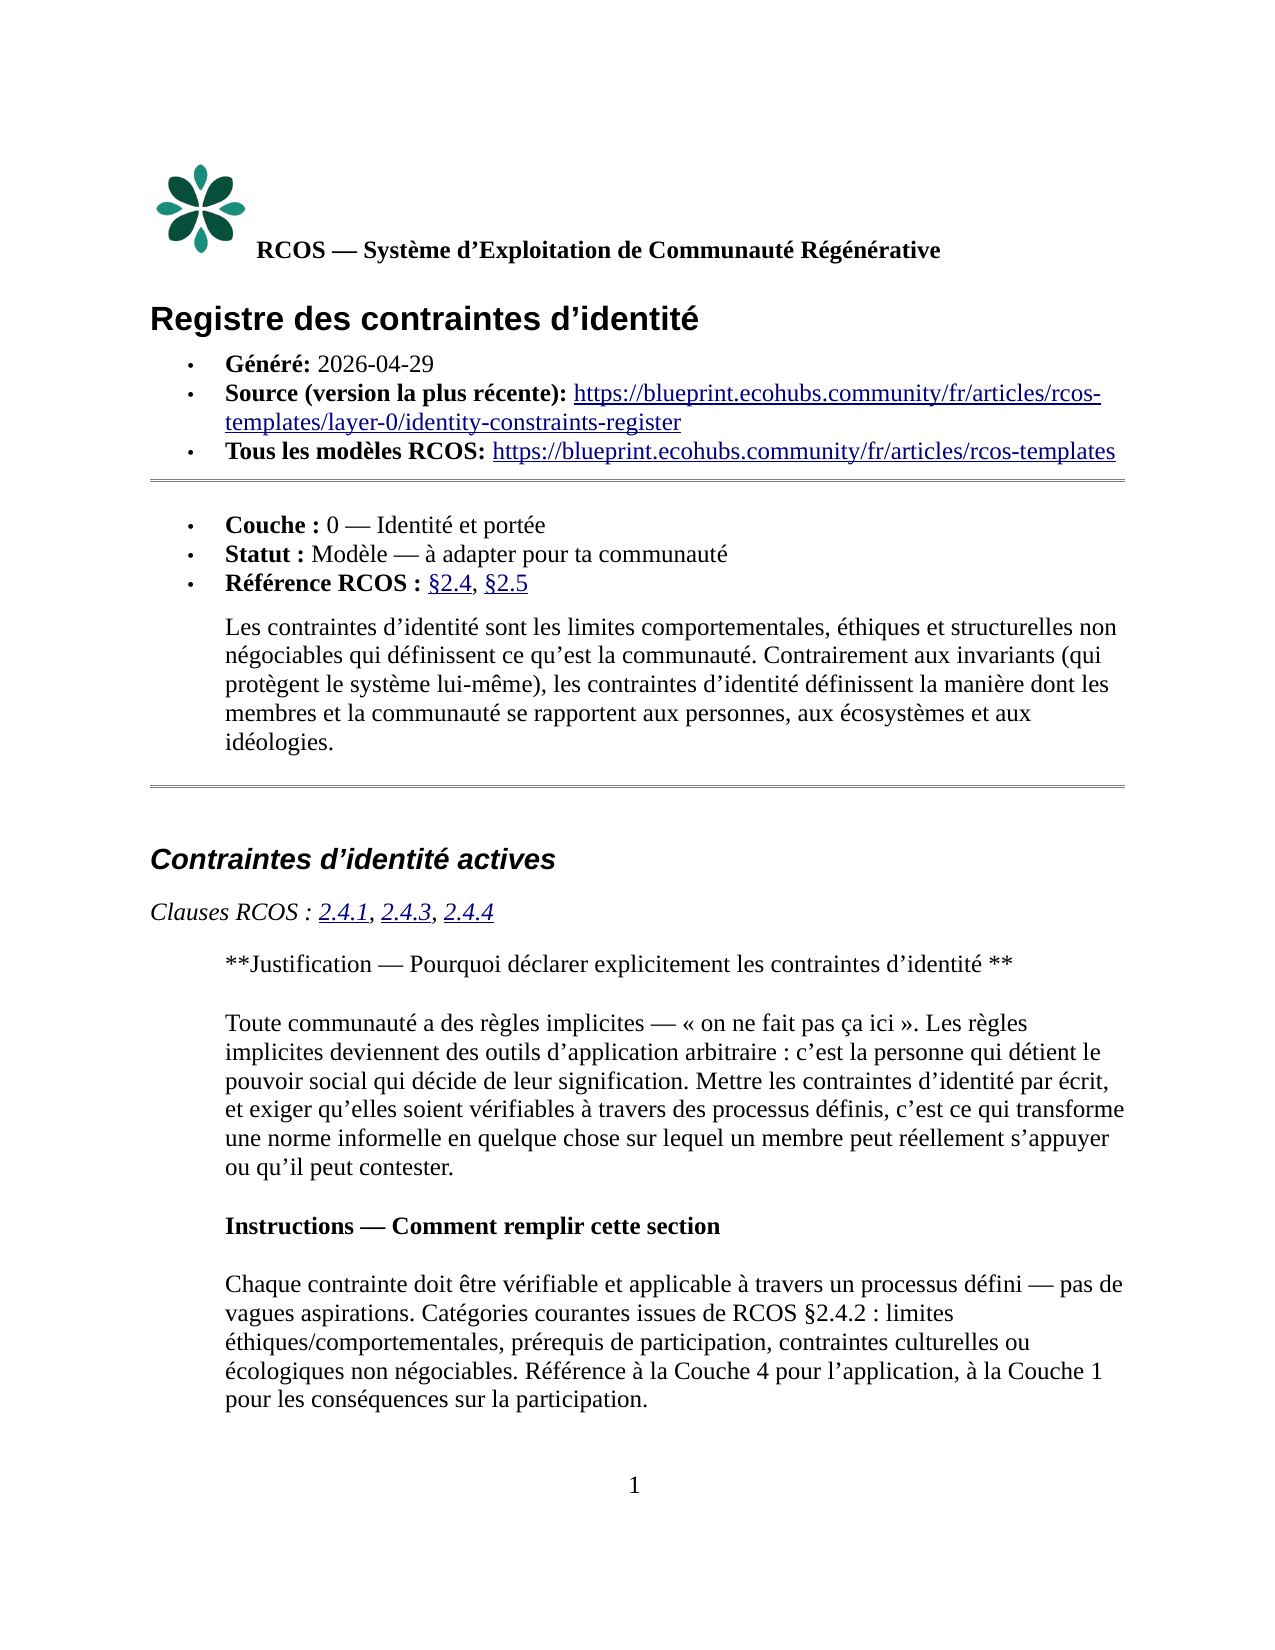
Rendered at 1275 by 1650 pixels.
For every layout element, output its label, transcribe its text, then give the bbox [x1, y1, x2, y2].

subtitle Contraintes d’identité actives [150, 842, 1125, 875]
picture [150, 158, 251, 259]
text RCOS — Système d’Exploitation de Communauté Régénérative [150, 159, 1125, 264]
list Généré: 2026-04-29 [187, 349, 1125, 378]
text Toute communauté a des règles implicites — « on ne fait pas ça ici ». Les règles implicites deviennent des outils d’application arbitraire : c’est la personne qui détient le pouvoir social qui décide de leur signification. Mettre les contraintes d’identité par écrit, et exiger qu’elles soient vérifiables à travers des processus définis, c’est ce qui transforme une norme informelle en quelque chose sur lequel un membre peut réellement s’appuyer ou qu’il peut contester. [225, 1008, 1125, 1181]
text Les contraintes d’identité sont les limites comportementales, éthiques et structurelles non négociables qui définissent ce qu’est la communauté. Contrairement aux invariants (qui protègent le système lui-même), les contraintes d’identité définissent la manière dont les membres et la communauté se rapportent aux personnes, aux écosystèmes et aux idéologies. [225, 612, 1125, 756]
text Clauses RCOS : 2.4.1, 2.4.3, 2.4.4 [150, 897, 1125, 926]
list Tous les modèles RCOS: https://blueprint.ecohubs.community/fr/articles/rcos-templates [187, 436, 1125, 464]
list Source (version la plus récente): https://blueprint.ecohubs.community/fr/articles/rcos-templates/layer-0/identity-constraints-register [187, 378, 1125, 436]
text **Justification — Pourquoi déclarer explicitement les contraintes d’identité ** [225, 949, 1125, 978]
text Instructions — Comment remplir cette section [225, 1211, 1125, 1239]
list Référence RCOS : §2.4, §2.5 [187, 568, 1125, 597]
subtitle Registre des contraintes d’identité [150, 298, 1125, 337]
list Couche : 0 — Identité et portée [187, 511, 1125, 539]
list Statut : Modèle — à adapter pour ta communauté [187, 539, 1125, 568]
text Chaque contrainte doit être vérifiable et applicable à travers un processus défini — pas de vagues aspirations. Catégories courantes issues de RCOS §2.4.2 : limites éthiques/comportementales, prérequis de participation, contraintes culturelles ou écologiques non négociables. Référence à la Couche 4 pour l’application, à la Couche 1 pour les conséquences sur la participation. [225, 1269, 1125, 1413]
